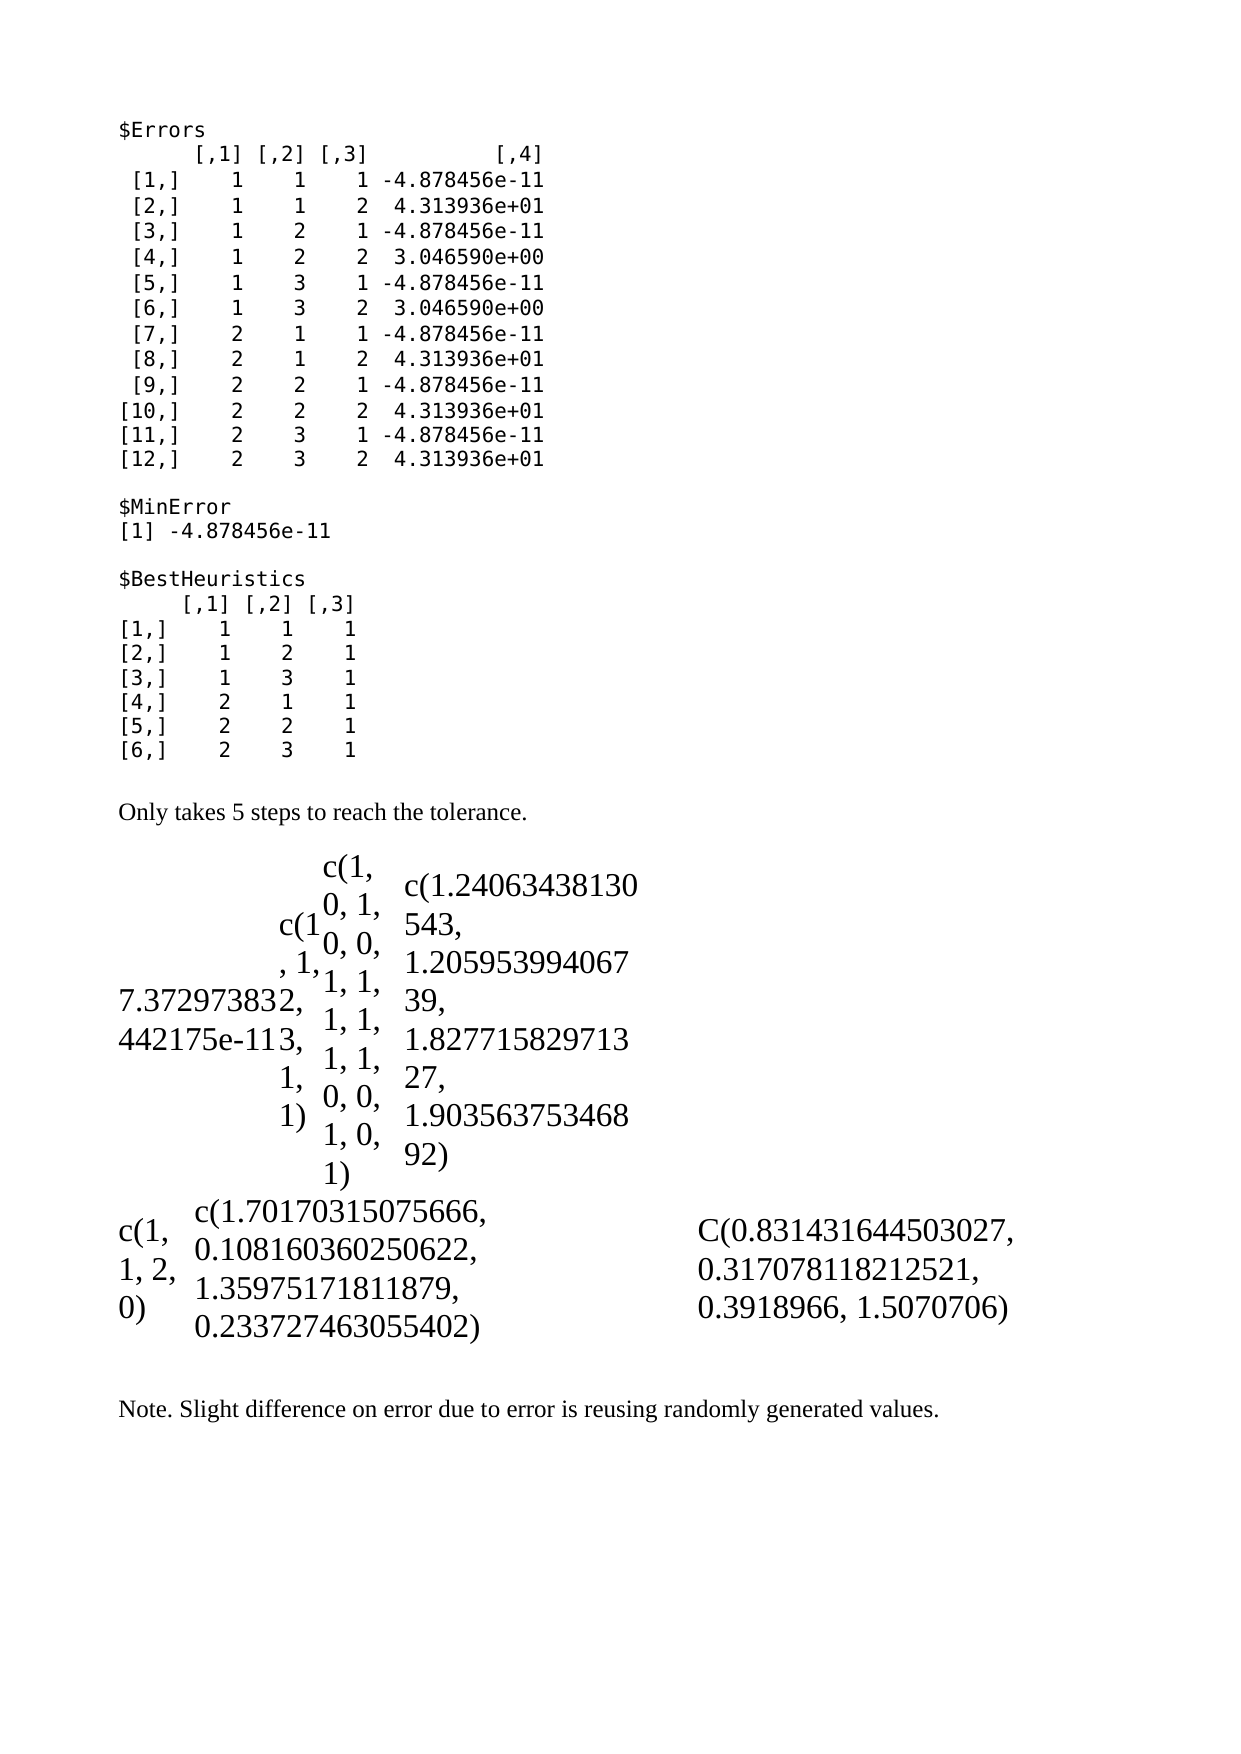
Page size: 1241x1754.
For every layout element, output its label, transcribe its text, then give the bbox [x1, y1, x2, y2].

text [1] -4.878456e-11 [118, 519, 1122, 544]
text [1,] 1 1 1 [118, 617, 1122, 641]
table_header [919, 846, 1122, 1191]
text [6,] 1 3 2 3.046590e+00 [118, 296, 1122, 322]
text [8,] 2 1 2 4.313936e+01 [118, 347, 1122, 373]
text [2,] 1 2 1 [118, 641, 1122, 666]
text [3,] 1 3 1 [118, 666, 1122, 690]
table_header 7.37297383442175e-11 [118, 846, 278, 1191]
text $BestHeuristics [118, 567, 1122, 592]
text $Errors [118, 118, 1122, 142]
text [10,] 2 2 2 4.313936e+01 [118, 399, 1122, 423]
table_header c(1, 1, 2, 0) [118, 1191, 194, 1345]
text [7,] 2 1 1 -4.878456e-11 [118, 322, 1122, 347]
text [6,] 2 3 1 [118, 738, 1122, 763]
text [11,] 2 3 1 -4.878456e-11 [118, 423, 1122, 447]
text [5,] 1 3 1 -4.878456e-11 [118, 271, 1122, 296]
text [,1] [,2] [,3] [118, 592, 1122, 617]
text [3,] 1 2 1 -4.878456e-11 [118, 219, 1122, 245]
table_header C(0.831431644503027, 0.317078118212521, 0.3918966, 1.5070706) [698, 1191, 1122, 1345]
table_header c(1.70170315075666, 0.108160360250622, 1.35975171811879, 0.233727463055402) [194, 1191, 697, 1345]
text [4,] 2 1 1 [118, 690, 1122, 714]
text [5,] 2 2 1 [118, 714, 1122, 738]
table_header [642, 846, 678, 1191]
text [9,] 2 2 1 -4.878456e-11 [118, 373, 1122, 399]
table_header c(1, 0, 1, 0, 0, 1, 1, 1, 1, 1, 1, 0, 0, 1, 0, 1) [323, 846, 404, 1191]
text [12,] 2 3 2 4.313936e+01 [118, 447, 1122, 471]
table_header c(1, 1, 2, 3, 1, 1) [279, 846, 322, 1191]
text [1,] 1 1 1 -4.878456e-11 [118, 168, 1122, 194]
table_header [678, 846, 919, 1191]
text [2,] 1 1 2 4.313936e+01 [118, 194, 1122, 219]
text Only takes 5 steps to reach the tolerance. [118, 763, 1122, 826]
table_header c(1.24063438130543, 1.20595399406739, 1.82771582971327, 1.90356375346892) [404, 846, 642, 1191]
text [4,] 1 2 2 3.046590e+00 [118, 245, 1122, 271]
text Note. Slight difference on error due to error is reusing randomly generated values. [118, 1394, 1122, 1422]
text $MinError [118, 495, 1122, 519]
text [,1] [,2] [,3] [,4] [118, 142, 1122, 168]
